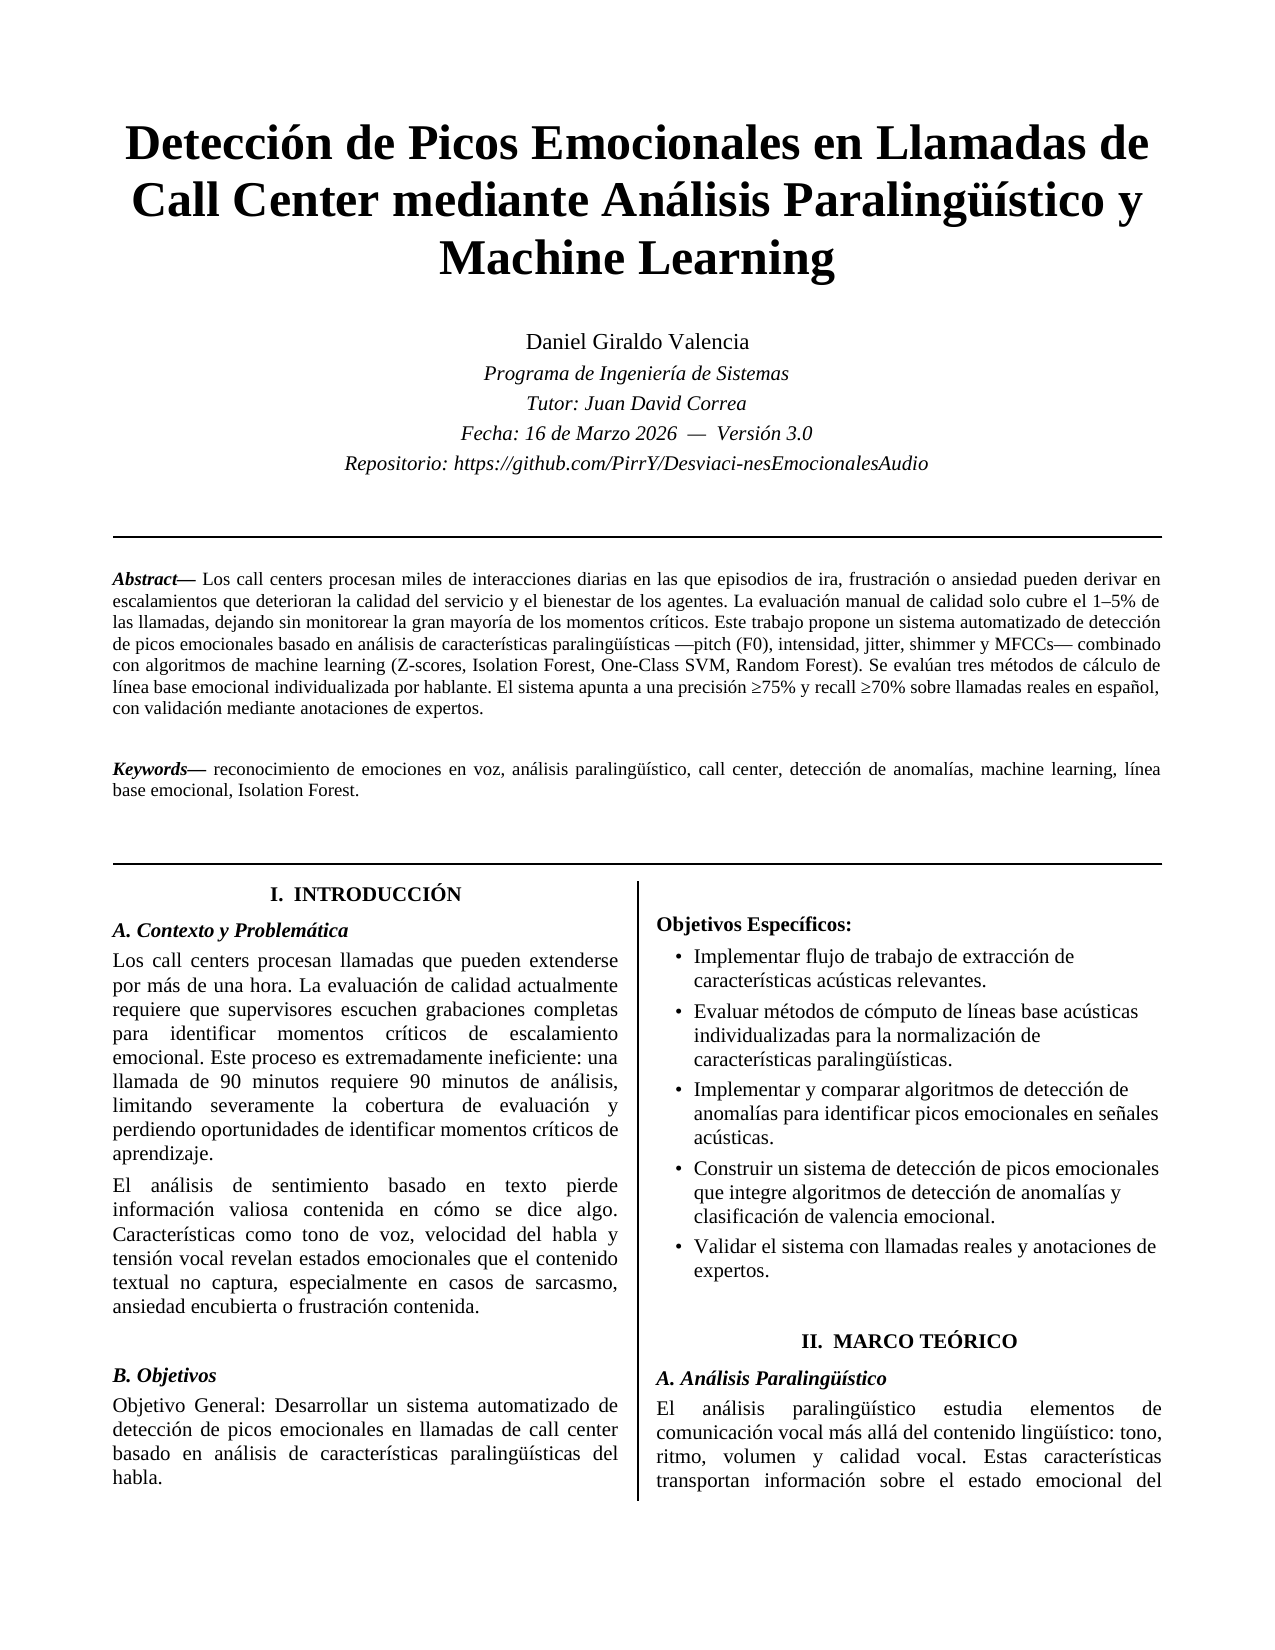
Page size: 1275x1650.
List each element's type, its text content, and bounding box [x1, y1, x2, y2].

text II. MARCO TEÓRICO [656, 1329, 1162, 1353]
text Fecha: 16 de Marzo 2026 — Versión 3.0 [112, 421, 1162, 445]
text Daniel Giraldo Valencia [112, 328, 1162, 354]
list Implementar flujo de trabajo de extracción de características acústicas relevantes. [675, 944, 1162, 992]
text Objetivo General: Desarrollar un sistema automatizado de detección de picos emocionales en llamadas de call center basado en análisis de características paralingüísticas del habla. [112, 1393, 619, 1489]
text Programa de Ingeniería de Sistemas [112, 360, 1162, 384]
list Evaluar métodos de cómputo de líneas base acústicas individualizadas para la normalización de características paralingüísticas. [675, 999, 1162, 1071]
text El análisis paralingüístico estudia elementos de comunicación vocal más allá del contenido lingüístico: tono, ritmo, volumen y calidad vocal. Estas características transportan información sobre el estado emocional del [656, 1396, 1162, 1492]
text Tutor: Juan David Correa [112, 391, 1162, 415]
text A. Contexto y Problemática [112, 918, 619, 942]
text B. Objetivos [112, 1363, 619, 1387]
text I. INTRODUCCIÓN [112, 882, 619, 906]
text Repositorio: https://github.com/PirrY/Desviaci-nesEmocionalesAudio [112, 451, 1162, 475]
text Abstract— Los call centers procesan miles de interacciones diarias en las que episodios de ira, frustración o ansiedad pueden derivar en escalamientos que deterioran la calidad del servicio y el bienestar de los agentes. La evaluación manual de calidad solo cubre el 1–5% de las llamadas, dejando sin monitorear la gran mayoría de los momentos críticos. Este trabajo propone un sistema automatizado de detección de picos emocionales basado en análisis de características paralingüísticas —pitch (F0), intensidad, jitter, shimmer y MFCCs— combinado con algoritmos de machine learning (Z-scores, Isolation Forest, One-Class SVM, Random Forest). Se evalúan tres métodos de cálculo de línea base emocional individualizada por hablante. El sistema apunta a una precisión ≥75% y recall ≥70% sobre llamadas reales en español, con validación mediante anotaciones de expertos. [112, 568, 1162, 719]
list Validar el sistema con llamadas reales y anotaciones de expertos. [675, 1234, 1162, 1282]
text A. Análisis Paralingüístico [656, 1366, 1162, 1390]
text Detección de Picos Emocionales en Llamadas de Call Center mediante Análisis Paralingüístico y Machine Learning [112, 112, 1162, 285]
text Los call centers procesan llamadas que pueden extenderse por más de una hora. La evaluación de calidad actualmente requiere que supervisores escuchen grabaciones completas para identificar momentos críticos de escalamiento emocional. Este proceso es extremadamente ineficiente: una llamada de 90 minutos requiere 90 minutos de análisis, limitando severamente la cobertura de evaluación y perdiendo oportunidades de identificar momentos críticos de aprendizaje. [112, 948, 619, 1165]
list Construir un sistema de detección de picos emocionales que integre algoritmos de detección de anomalías y clasificación de valencia emocional. [675, 1156, 1162, 1228]
text Keywords— reconocimiento de emociones en voz, análisis paralingüístico, call center, detección de anomalías, machine learning, línea base emocional, Isolation Forest. [112, 757, 1162, 801]
text Objetivos Específicos: [656, 912, 1162, 936]
text El análisis de sentimiento basado en texto pierde información valiosa contenida en cómo se dice algo. Características como tono de voz, velocidad del habla y tensión vocal revelan estados emocionales que el contenido textual no captura, especialmente en casos de sarcasmo, ansiedad encubierta o frustración contenida. [112, 1173, 619, 1318]
list Implementar y comparar algoritmos de detección de anomalías para identificar picos emocionales en señales acústicas. [675, 1077, 1162, 1149]
